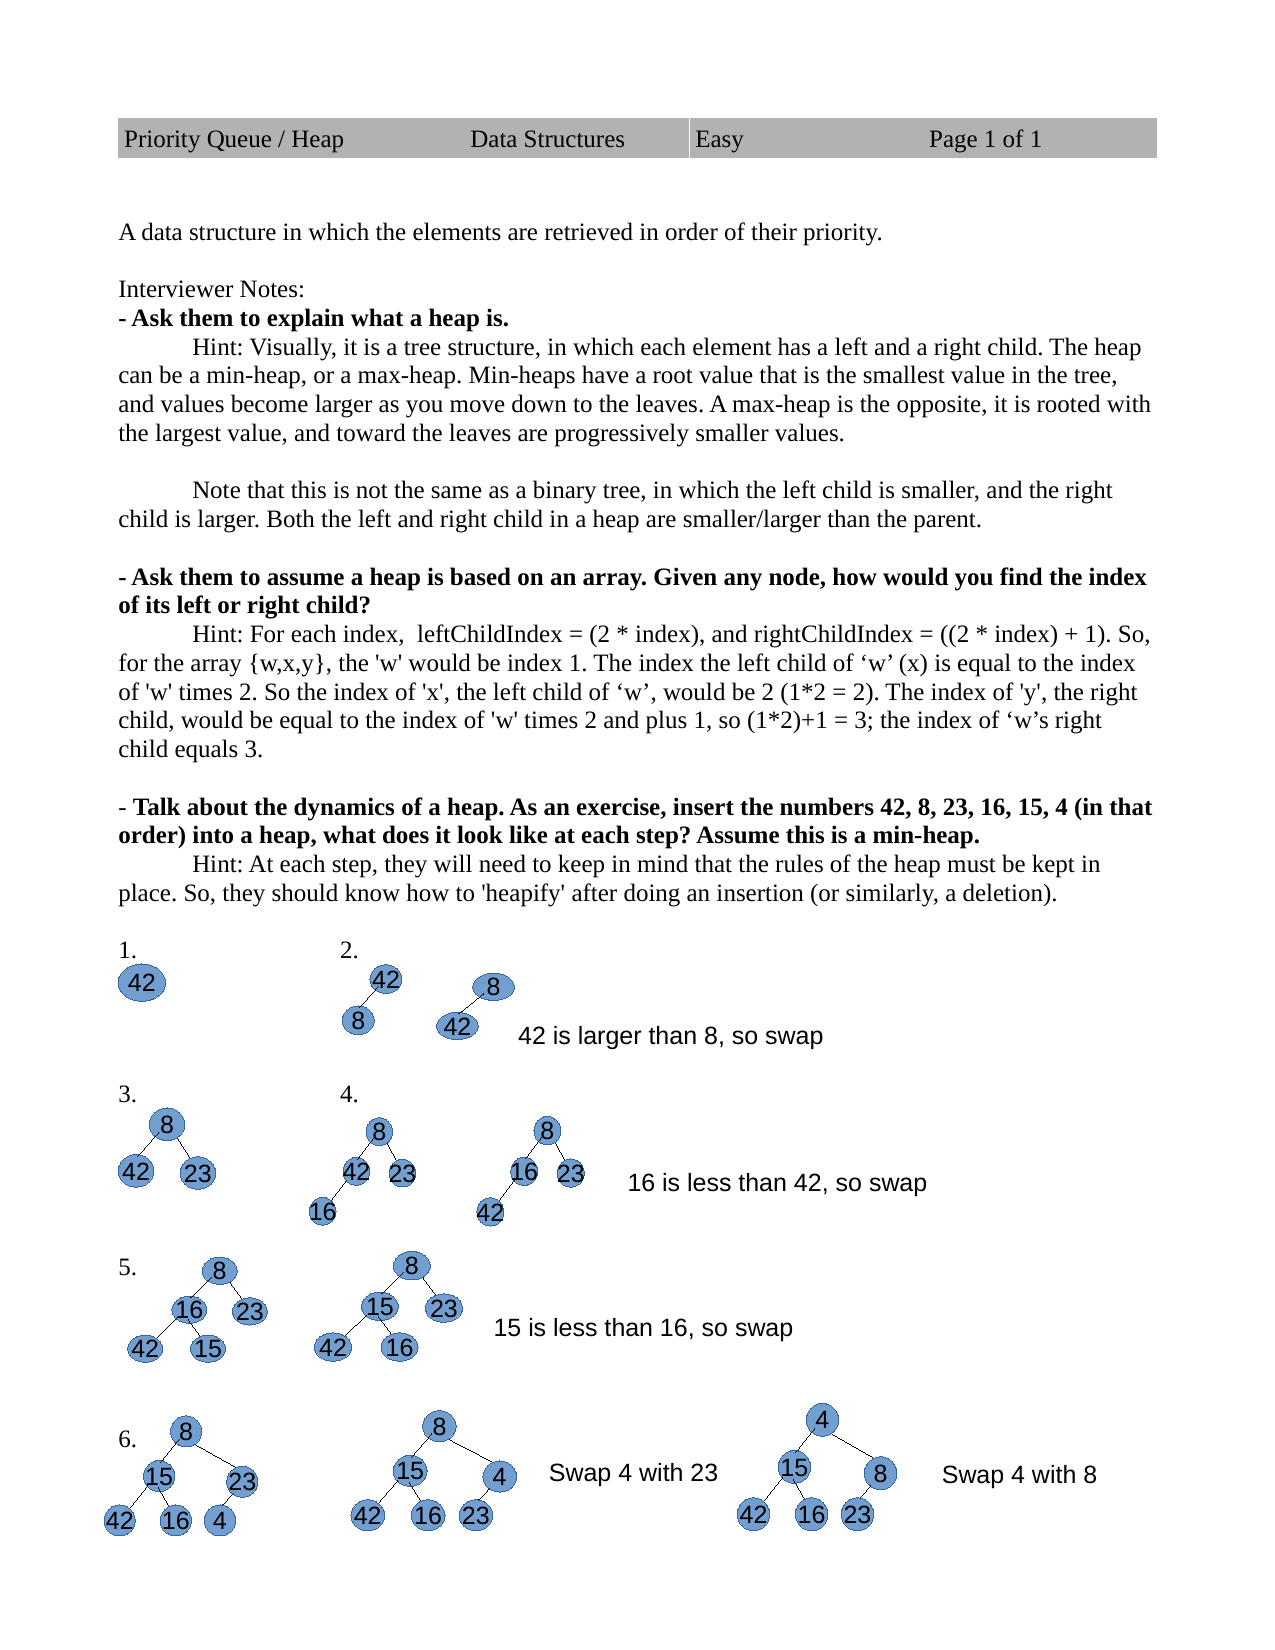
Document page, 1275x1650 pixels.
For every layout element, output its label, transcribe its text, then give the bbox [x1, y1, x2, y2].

text 6. [118, 1424, 1157, 1453]
text Hint: For each index, leftChildIndex = (2 * index), and rightChildIndex = ((2 * index) + 1). So, for the array {w,x,y}, the 'w' would be index 1. The index the left child of ‘w’ (x) is equal to the index of 'w' times 2. So the index of 'x', the left child of ‘w’, would be 2 (1*2 = 2). The index of 'y', the right child, would be equal to the index of 'w' times 2 and plus 1, so (1*2)+1 = 3; the index of ‘w’s right child equals 3. - Talk about the dynamics of a heap. As an exercise, insert the numbers 42, 8, 23, 16, 15, 4 (in that order) into a heap, what does it look like at each step? Assume this is a min-heap. Hint: At each step, they will need to keep in mind that the rules of the heap must be kept in place. So, they should know how to 'heapify' after doing an insertion (or similarly, a deletion). [118, 619, 1157, 935]
text A data structure in which the elements are retrieved in order of their priority. Interviewer Notes: - Ask them to explain what a heap is. Hint: Visually, it is a tree structure, in which each element has a left and a right child. The heap can be a min-heap, or a max-heap. Min-heaps have a root value that is the smallest value in the tree, and values become larger as you move down to the leaves. A max-heap is the opposite, it is rooted with the largest value, and toward the leaves are progressively smaller values. Note that this is not the same as a binary tree, in which the left child is smaller, and the right child is larger. Both the left and right child in a heap are smaller/larger than the parent. - Ask them to assume a heap is based on an array. Given any node, how would you find the index of its left or right child? [118, 217, 1157, 619]
text 3. 4. [118, 964, 1157, 1108]
text 1. 2. [118, 935, 1157, 964]
text 5. [118, 1252, 1157, 1395]
